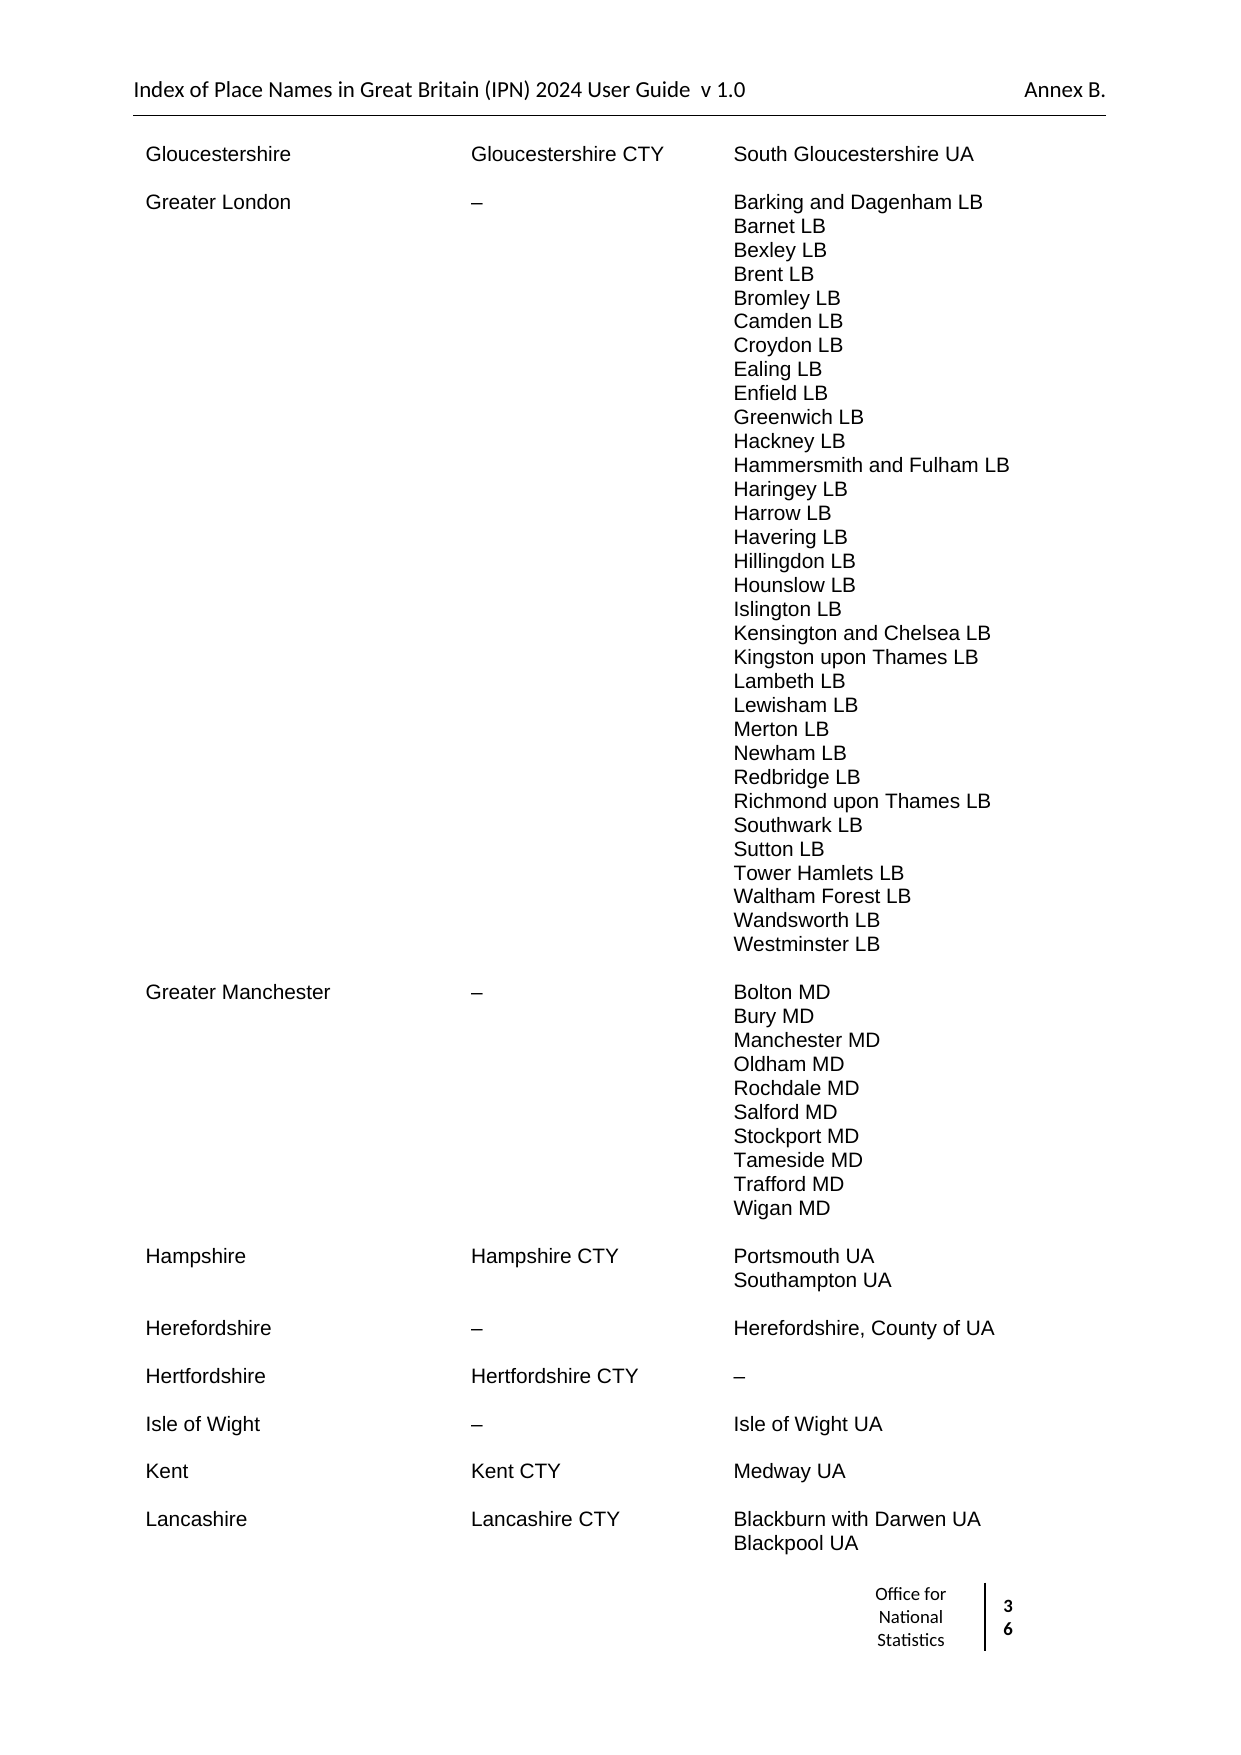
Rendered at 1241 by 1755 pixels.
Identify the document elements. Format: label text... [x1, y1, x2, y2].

text Havering LB [145, 525, 1094, 549]
text Hammersmith and Fulham LB [145, 453, 1094, 477]
text Hounslow LB [145, 573, 1094, 597]
text Greater Manchester – Bolton MD [145, 980, 1094, 1004]
text Tower Hamlets LB [145, 860, 1094, 884]
text Hertfordshire Hertfordshire CTY – [145, 1363, 1094, 1387]
text Brent LB [145, 261, 1094, 285]
text Lewisham LB [145, 693, 1094, 717]
text Isle of Wight – Isle of Wight UA [145, 1411, 1094, 1435]
text Bury MD [145, 1004, 1094, 1028]
text Hillingdon LB [145, 549, 1094, 573]
text Rochdale MD [145, 1076, 1094, 1100]
text Sutton LB [145, 836, 1094, 860]
text Croydon LB [145, 333, 1094, 357]
text Westminster LB [145, 932, 1094, 956]
text Barnet LB [145, 213, 1094, 237]
text Newham LB [145, 741, 1094, 764]
text Herefordshire – Herefordshire, County of UA [145, 1316, 1094, 1339]
text Salford MD [145, 1100, 1094, 1124]
text Trafford MD [145, 1172, 1094, 1196]
text Bexley LB [145, 237, 1094, 261]
text Gloucestershire Gloucestershire CTY South Gloucestershire UA [145, 142, 1094, 166]
text Islington LB [145, 597, 1094, 621]
text Southwark LB [145, 812, 1094, 836]
text Waltham Forest LB [145, 884, 1094, 908]
text Enfield LB [145, 381, 1094, 405]
text Hampshire Hampshire CTY Portsmouth UA [145, 1244, 1094, 1268]
text Kent Kent CTY Medway UA [145, 1459, 1094, 1483]
text Blackpool UA [145, 1531, 1094, 1555]
text Wigan MD [145, 1196, 1094, 1220]
text Redbridge LB [145, 764, 1094, 788]
text Manchester MD [145, 1028, 1094, 1052]
text Hackney LB [145, 429, 1094, 453]
text Wandsworth LB [145, 908, 1094, 932]
text Ealing LB [145, 357, 1094, 381]
text Southampton UA [145, 1268, 1094, 1292]
text Oldham MD [145, 1052, 1094, 1076]
text Greenwich LB [145, 405, 1094, 429]
text Stockport MD [145, 1124, 1094, 1148]
text Kensington and Chelsea LB [145, 621, 1094, 645]
text Merton LB [145, 717, 1094, 741]
text Harrow LB [145, 501, 1094, 525]
text Camden LB [145, 309, 1094, 333]
text Kingston upon Thames LB [145, 645, 1094, 669]
text Tameside MD [145, 1148, 1094, 1172]
text Greater London – Barking and Dagenham LB [145, 189, 1094, 213]
text Lancashire Lancashire CTY Blackburn with Darwen UA [145, 1507, 1094, 1531]
text Bromley LB [145, 285, 1094, 309]
text Lambeth LB [145, 669, 1094, 693]
text Richmond upon Thames LB [145, 788, 1094, 812]
text Haringey LB [145, 477, 1094, 501]
